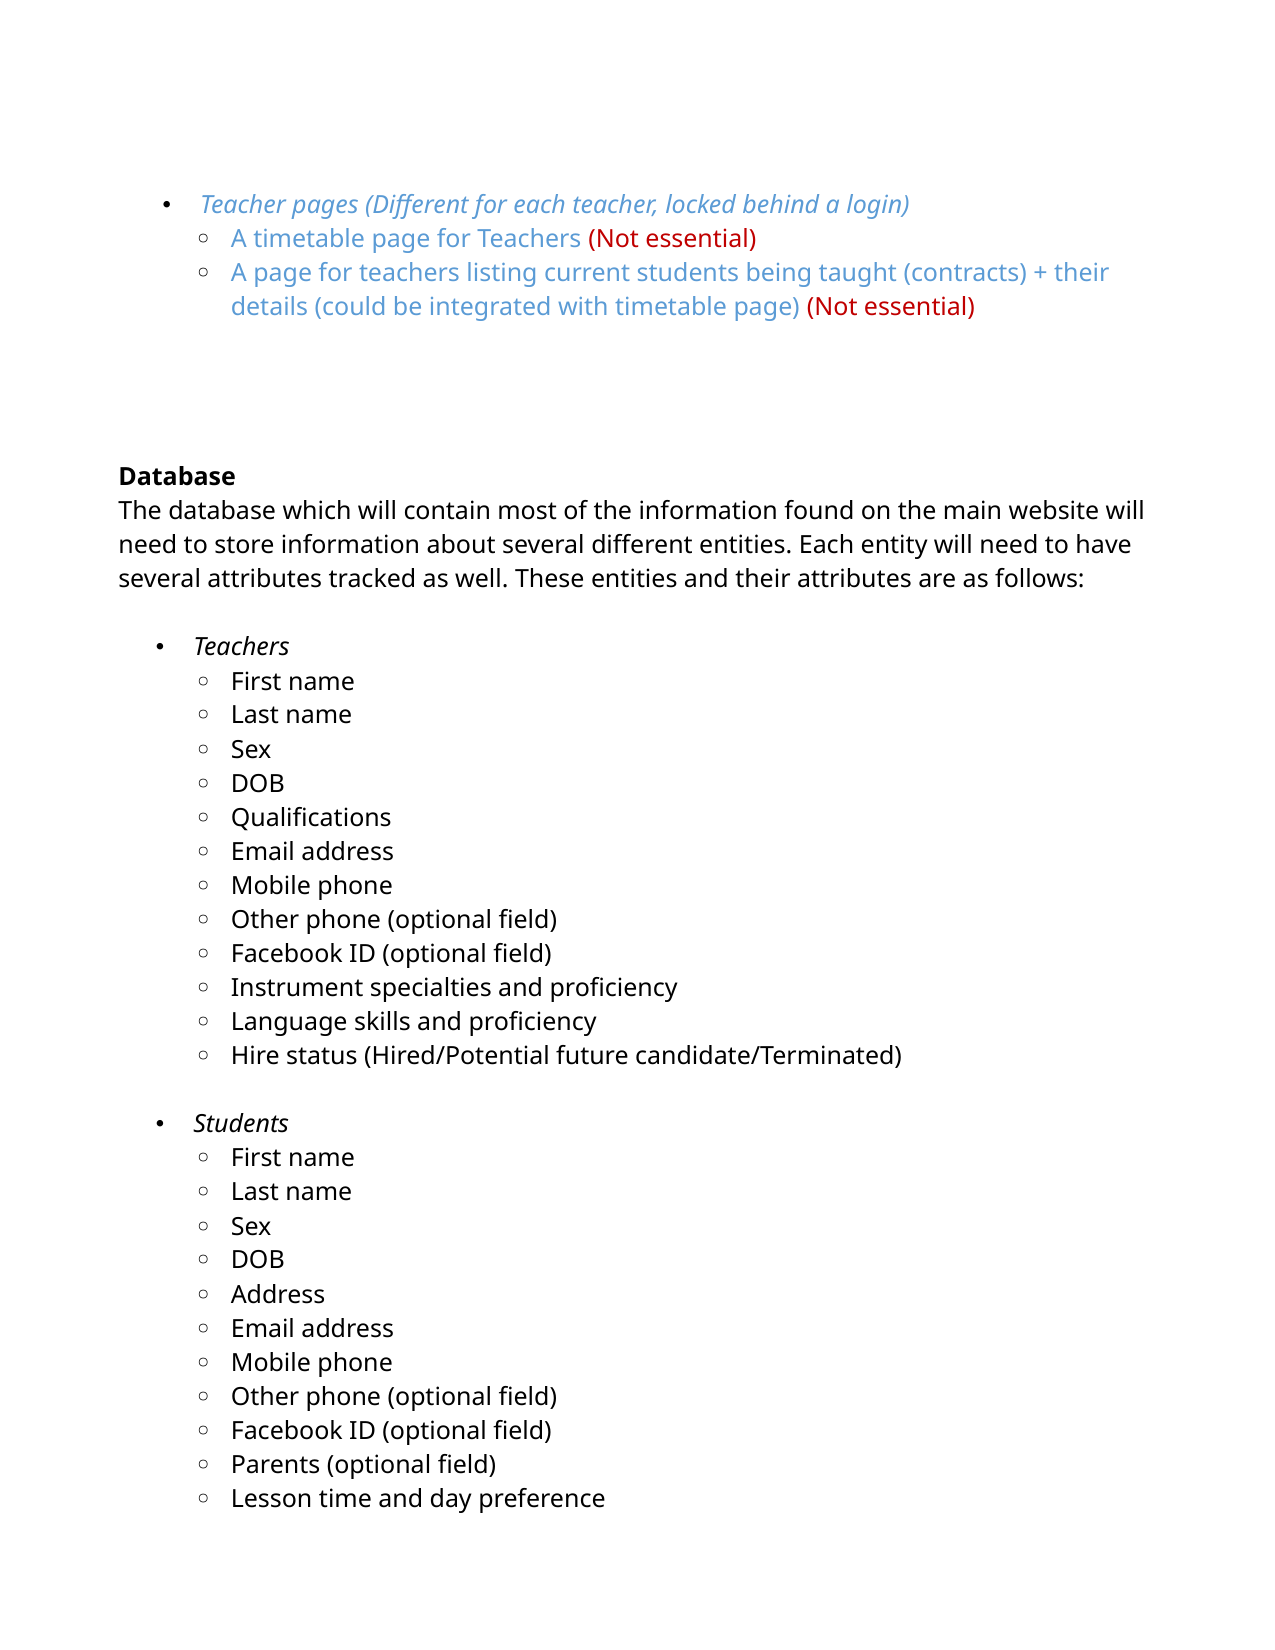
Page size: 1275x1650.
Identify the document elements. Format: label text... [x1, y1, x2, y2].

list Address [193, 1276, 1157, 1310]
text The database which will contain most of the information found on the main website will need to store information about several different entities. Each entity will need to have several attributes tracked as well. These entities and their attributes are as follows: [118, 493, 1157, 595]
list Other phone (optional field) [193, 902, 1157, 936]
list Teacher pages (Different for each teacher, locked behind a login) [162, 186, 1157, 220]
list Instrument specialties and proficiency [193, 970, 1157, 1004]
list Students [156, 1106, 1157, 1140]
list Other phone (optional field) [193, 1378, 1157, 1412]
list Email address [193, 833, 1157, 867]
list Parents (optional field) [193, 1447, 1157, 1481]
list First name [193, 1140, 1157, 1174]
list DOB [193, 765, 1157, 799]
list A page for teachers listing current students being taught (contracts) + their details (could be integrated with timetable page) (Not essential) [193, 254, 1157, 322]
list Lesson time and day preference [193, 1481, 1157, 1515]
list Last name [193, 1174, 1157, 1208]
list First name [193, 663, 1157, 697]
list A timetable page for Teachers (Not essential) [193, 220, 1157, 254]
list Qualifications [193, 799, 1157, 833]
list Language skills and proficiency [193, 1004, 1157, 1038]
list Facebook ID (optional field) [193, 1412, 1157, 1447]
list Facebook ID (optional field) [193, 936, 1157, 970]
list Sex [193, 1208, 1157, 1242]
text Database [118, 459, 1157, 493]
list Email address [193, 1310, 1157, 1344]
list Teachers [156, 629, 1157, 663]
list DOB [193, 1242, 1157, 1276]
list Last name [193, 697, 1157, 731]
list Mobile phone [193, 867, 1157, 902]
list Mobile phone [193, 1344, 1157, 1378]
list Hire status (Hired/Potential future candidate/Terminated) [193, 1038, 1157, 1106]
list Sex [193, 731, 1157, 765]
